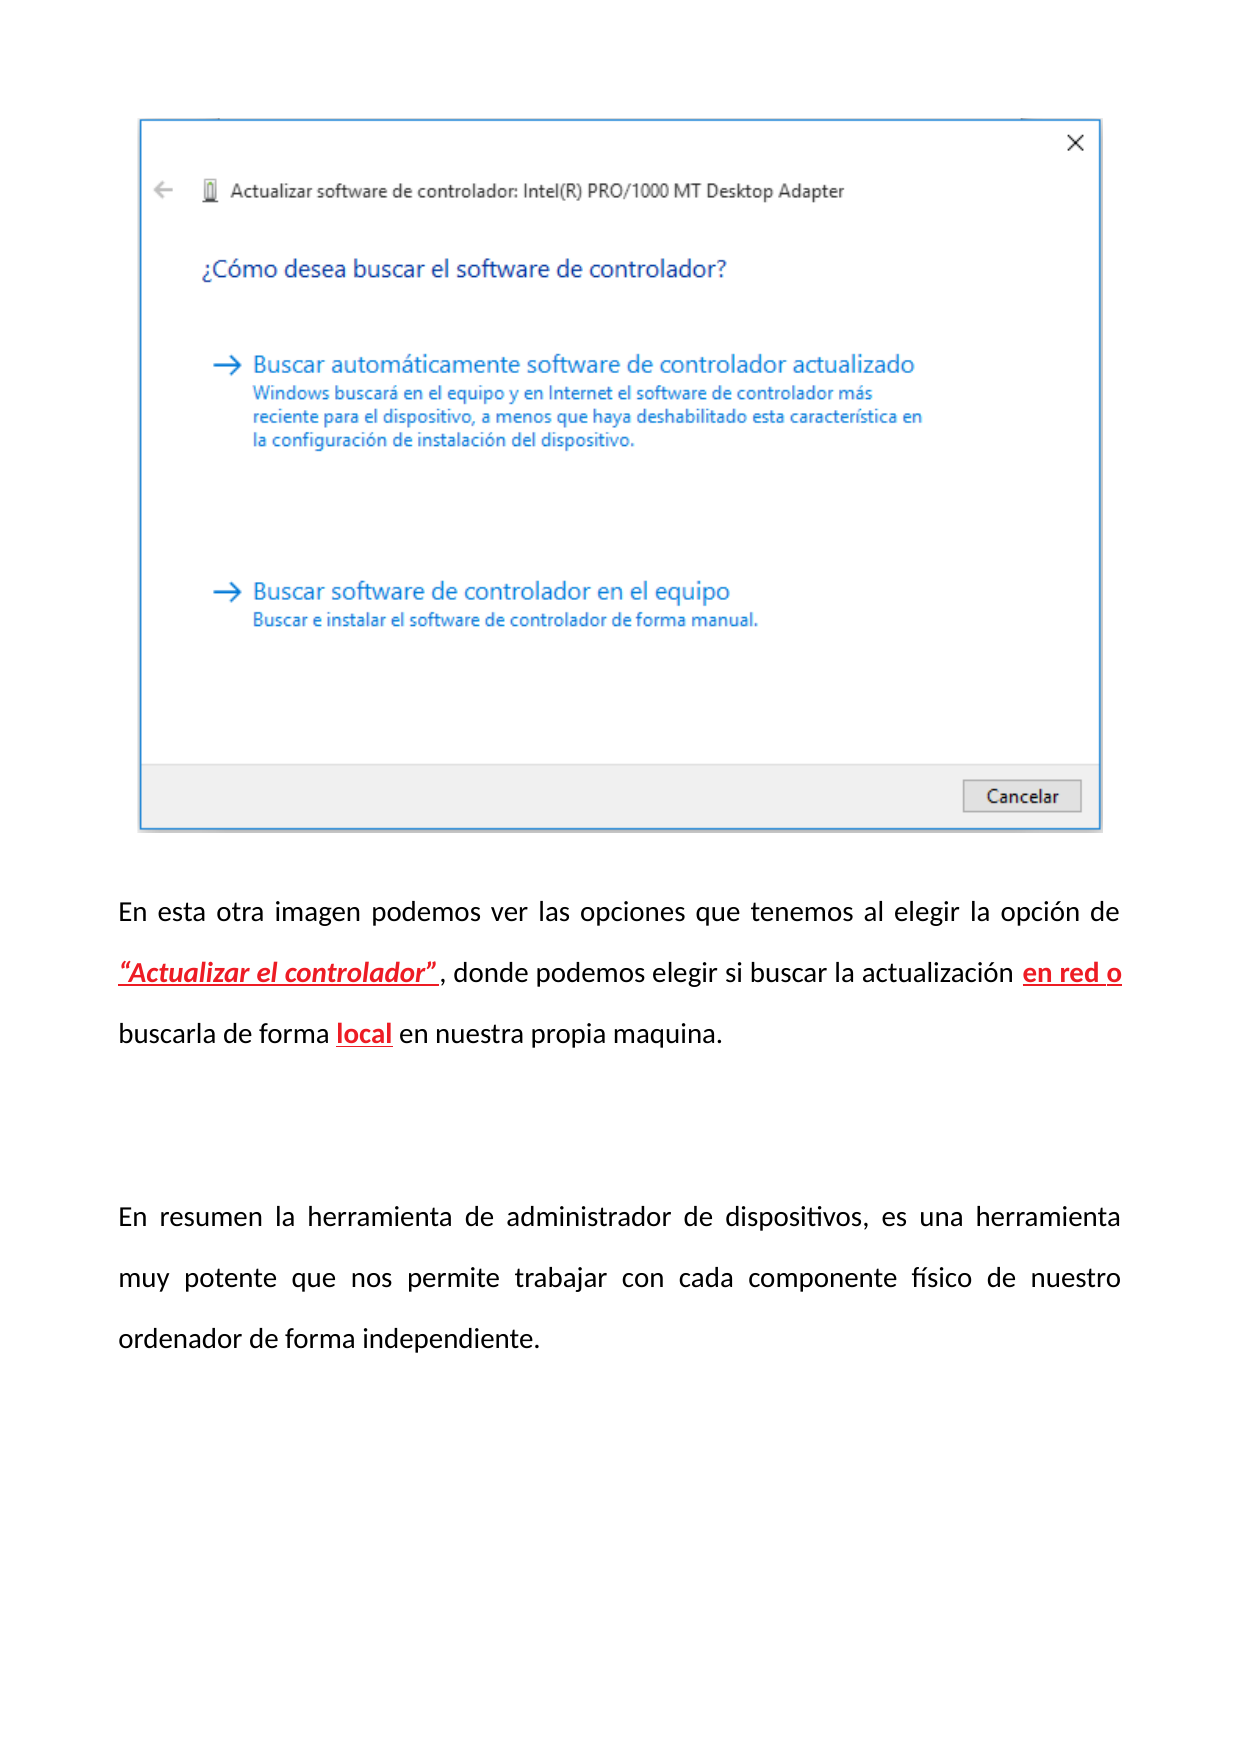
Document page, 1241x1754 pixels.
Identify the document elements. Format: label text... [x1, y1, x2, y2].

text En esta otra imagen podemos ver las opciones que tenemos al elegir la opción de “Actualizar el controlador”, donde podemos elegir si buscar la actualización en red o buscarla de forma local en nuestra propia maquina. [118, 893, 1122, 1076]
picture [137, 118, 1103, 833]
text En resumen la herramienta de administrador de dispositivos, es una herramienta muy potente que nos permite trabajar con cada componente físico de nuestro ordenador de forma independiente. [118, 1198, 1122, 1382]
